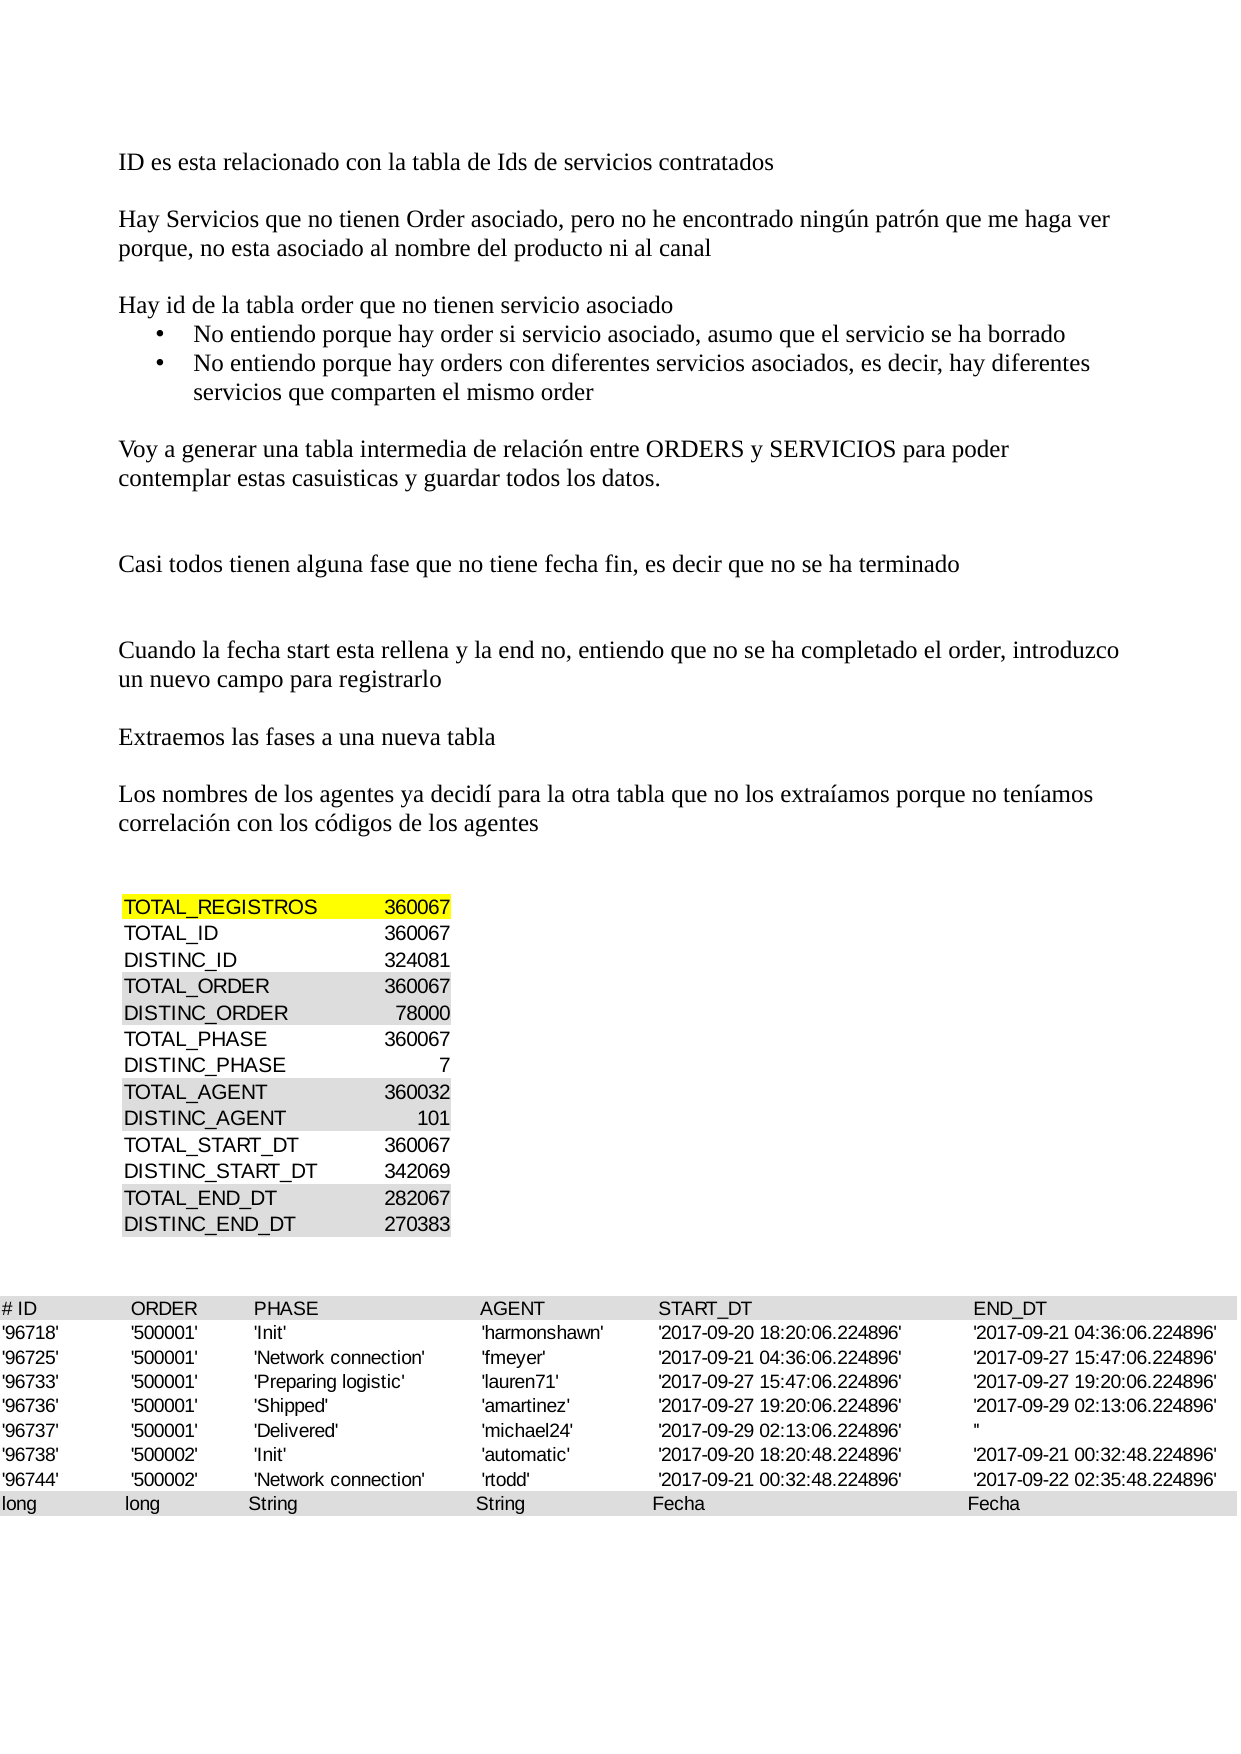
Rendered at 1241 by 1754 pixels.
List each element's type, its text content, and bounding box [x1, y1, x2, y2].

text Voy a generar una tabla intermedia de relación entre ORDERS y SERVICIOS para poder contemplar estas casuisticas y guardar todos los datos. [118, 434, 1122, 492]
text Hay Servicios que no tienen Order asociado, pero no he encontrado ningún patrón que me haga ver porque, no esta asociado al nombre del producto ni al canal [118, 204, 1122, 262]
text Cuando la fecha start esta rellena y la end no, entiendo que no se ha completado el order, introduzco un nuevo campo para registrarlo [118, 636, 1122, 693]
list No entiendo porque hay order si servicio asociado, asumo que el servicio se ha borrado [156, 319, 1122, 348]
text Los nombres de los agentes ya decidí para la otra tabla que no los extraíamos porque no teníamos correlación con los códigos de los agentes [118, 779, 1122, 837]
text Hay id de la tabla order que no tienen servicio asociado [118, 291, 1122, 319]
text ID es esta relacionado con la tabla de Ids de servicios contratados [118, 147, 1122, 176]
list No entiendo porque hay orders con diferentes servicios asociados, es decir, hay diferentes servicios que comparten el mismo order [156, 348, 1122, 406]
text Extraemos las fases a una nueva tabla [118, 722, 1122, 751]
text Casi todos tienen alguna fase que no tiene fecha fin, es decir que no se ha terminado [118, 549, 1122, 578]
